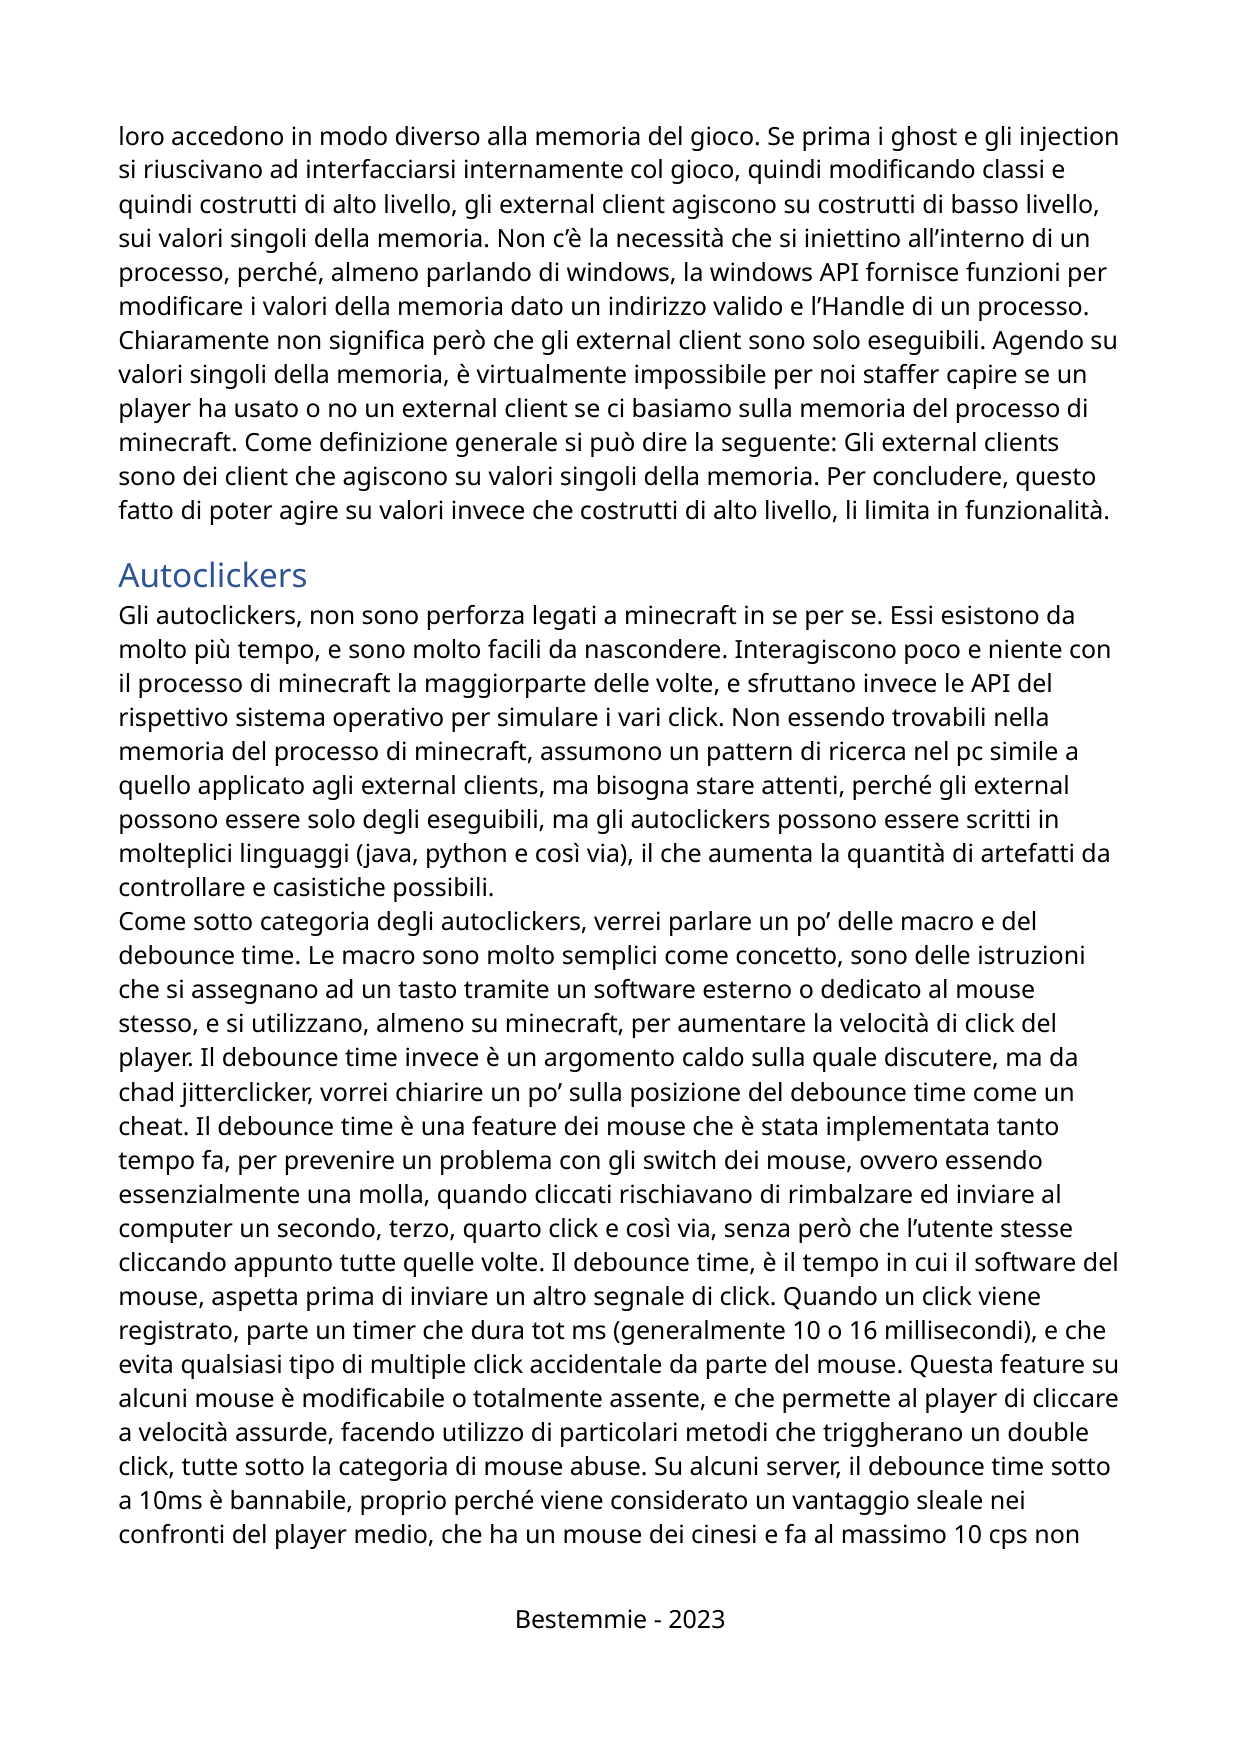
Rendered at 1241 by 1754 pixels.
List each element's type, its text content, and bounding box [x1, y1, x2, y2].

text loro accedono in modo diverso alla memoria del gioco. Se prima i ghost e gli injection si riuscivano ad interfacciarsi internamente col gioco, quindi modificando classi e quindi costrutti di alto livello, gli external client agiscono su costrutti di basso livello, sui valori singoli della memoria. Non c’è la necessità che si iniettino all’interno di un processo, perché, almeno parlando di windows, la windows API fornisce funzioni per modificare i valori della memoria dato un indirizzo valido e l’Handle di un processo. Chiaramente non significa però che gli external client sono solo eseguibili. Agendo su valori singoli della memoria, è virtualmente impossibile per noi staffer capire se un player ha usato o no un external client se ci basiamo sulla memoria del processo di minecraft. Come definizione generale si può dire la seguente: Gli external clients sono dei client che agiscono su valori singoli della memoria. Per concludere, questo fatto di poter agire su valori invece che costrutti di alto livello, li limita in funzionalità. [118, 118, 1122, 527]
text Come sotto categoria degli autoclickers, verrei parlare un po’ delle macro e del debounce time. Le macro sono molto semplici come concetto, sono delle istruzioni che si assegnano ad un tasto tramite un software esterno o dedicato al mouse stesso, e si utilizzano, almeno su minecraft, per aumentare la velocità di click del player. Il debounce time invece è un argomento caldo sulla quale discutere, ma da chad jitterclicker, vorrei chiarire un po’ sulla posizione del debounce time come un cheat. Il debounce time è una feature dei mouse che è stata implementata tanto tempo fa, per prevenire un problema con gli switch dei mouse, ovvero essendo essenzialmente una molla, quando cliccati rischiavano di rimbalzare ed inviare al computer un secondo, terzo, quarto click e così via, senza però che l’utente stesse cliccando appunto tutte quelle volte. Il debounce time, è il tempo in cui il software del mouse, aspetta prima di inviare un altro segnale di click. Quando un click viene registrato, parte un timer che dura tot ms (generalmente 10 o 16 millisecondi), e che evita qualsiasi tipo di multiple click accidentale da parte del mouse. Questa feature su alcuni mouse è modificabile o totalmente assente, e che permette al player di cliccare a velocità assurde, facendo utilizzo di particolari metodi che triggherano un double click, tutte sotto la categoria di mouse abuse. Su alcuni server, il debounce time sotto a 10ms è bannabile, proprio perché viene considerato un vantaggio sleale nei confronti del player medio, che ha un mouse dei cinesi e fa al massimo 10 cps non [118, 904, 1122, 1551]
subtitle Autoclickers [118, 552, 1122, 597]
text Gli autoclickers, non sono perforza legati a minecraft in se per se. Essi esistono da molto più tempo, e sono molto facili da nascondere. Interagiscono poco e niente con il processo di minecraft la maggiorparte delle volte, e sfruttano invece le API del rispettivo sistema operativo per simulare i vari click. Non essendo trovabili nella memoria del processo di minecraft, assumono un pattern di ricerca nel pc simile a quello applicato agli external clients, ma bisogna stare attenti, perché gli external possono essere solo degli eseguibili, ma gli autoclickers possono essere scritti in molteplici linguaggi (java, python e così via), il che aumenta la quantità di artefatti da controllare e casistiche possibili. [118, 597, 1122, 904]
